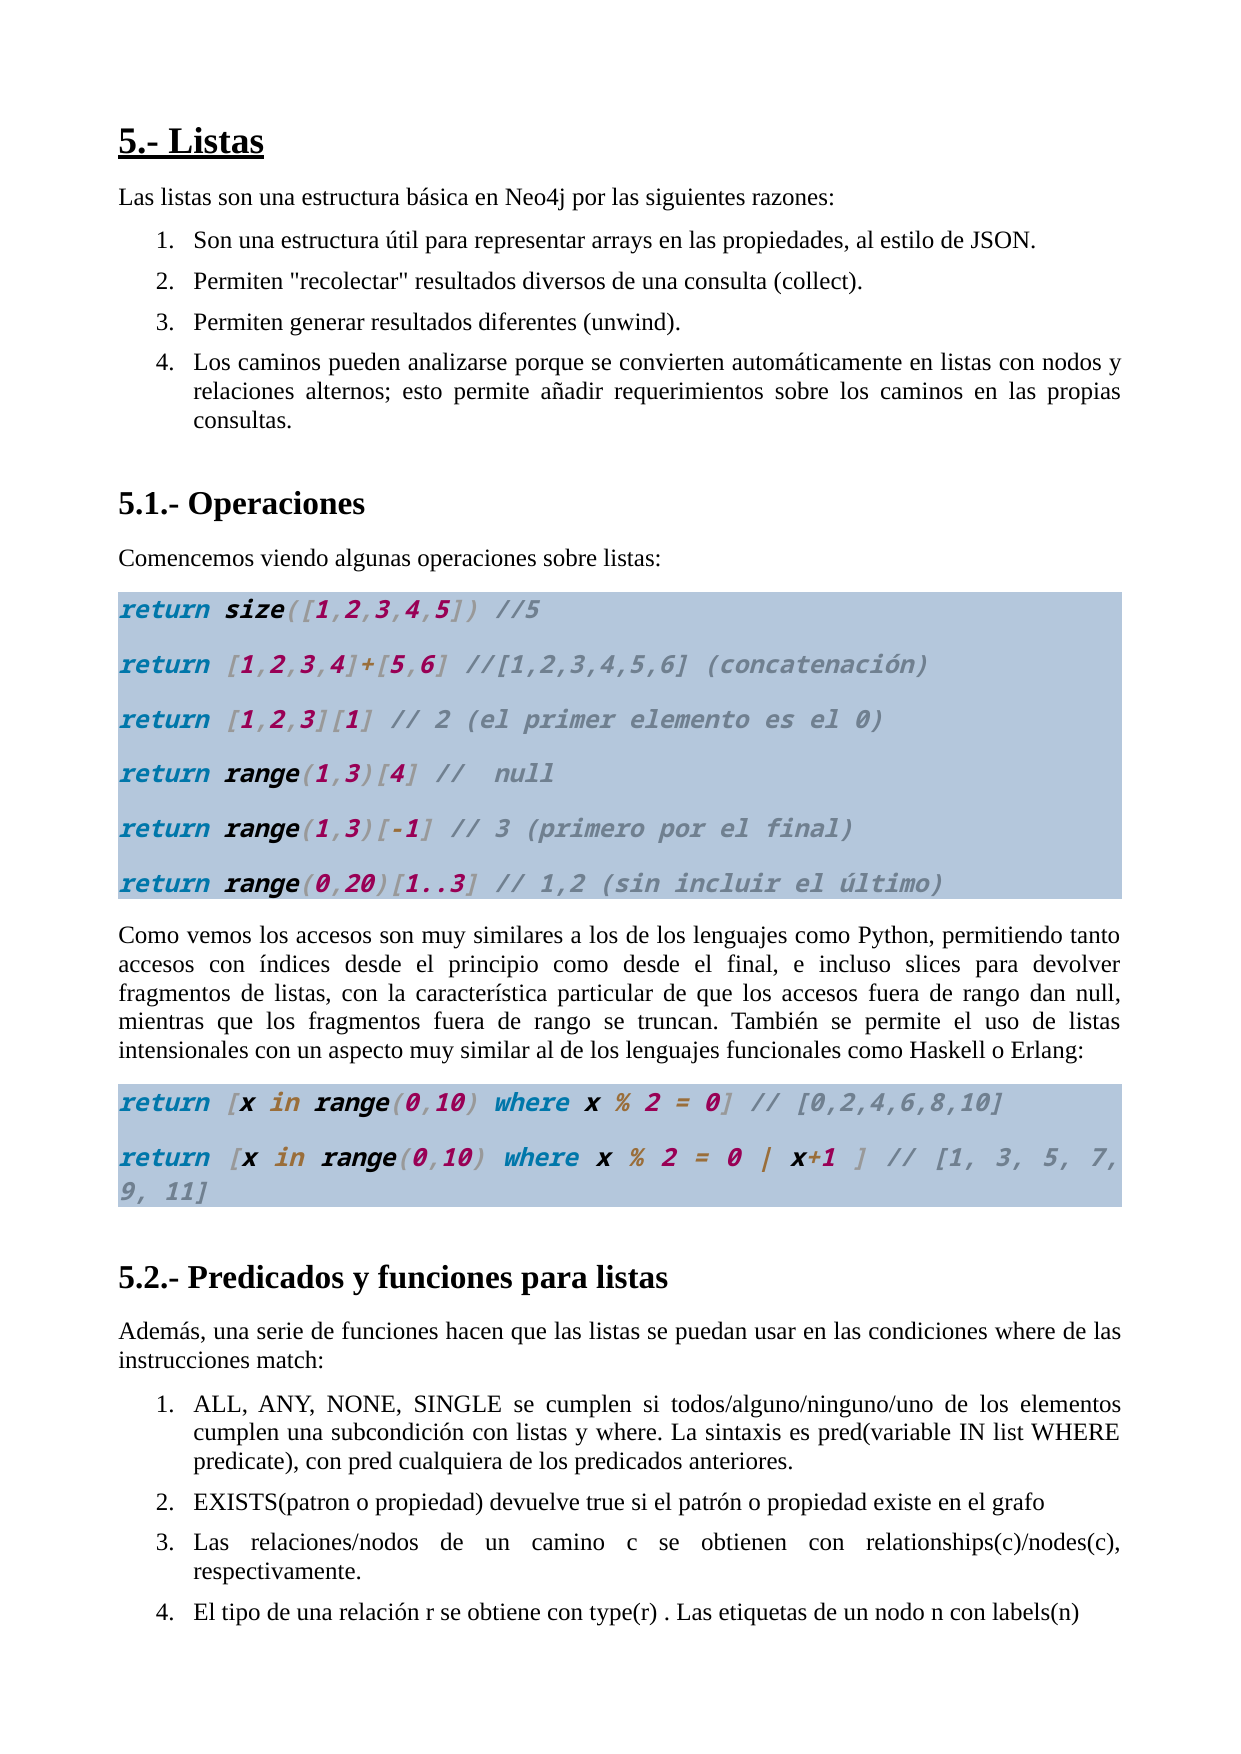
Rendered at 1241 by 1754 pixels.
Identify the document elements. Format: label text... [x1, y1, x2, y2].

list Son una estructura útil para representar arrays en las propiedades, al estilo de JSON. [156, 225, 1122, 254]
list Permiten generar resultados diferentes (unwind). [156, 307, 1122, 335]
text return size([1,2,3,4,5]) //5 [118, 592, 1122, 626]
text return [x in range(0,10) where x % 2 = 0] // [0,2,4,6,8,10] [118, 1084, 1122, 1118]
text return range(1,3)[-1] // 3 (primero por el final) [118, 811, 1122, 845]
text Como vemos los accesos son muy similares a los de los lenguajes como Python, permitiendo tanto accesos con índices desde el principio como desde el final, e incluso slices para devolver fragmentos de listas, con la característica particular de que los accesos fuera de rango dan null, mientras que los fragmentos fuera de rango se truncan. También se permite el uso de listas intensionales con un aspecto muy similar al de los lenguajes funcionales como Haskell o Erlang: [118, 920, 1122, 1064]
list Las relaciones/nodos de un camino c se obtienen con relationships(c)/nodes(c), respectivamente. [156, 1527, 1122, 1585]
text return range(0,20)[1..3] // 1,2 (sin incluir el último) [118, 865, 1122, 899]
text 5.2.- Predicados y funciones para listas [118, 1257, 1122, 1296]
list Permiten "recolectar" resultados diversos de una consulta (collect). [156, 266, 1122, 295]
text Además, una serie de funciones hacen que las listas se puedan usar en las condiciones where de las instrucciones match: [118, 1316, 1122, 1374]
list Los caminos pueden analizarse porque se convierten automáticamente en listas con nodos y relaciones alternos; esto permite añadir requerimientos sobre los caminos en las propias consultas. [156, 347, 1122, 433]
text return range(1,3)[4] // null [118, 756, 1122, 790]
text return [1,2,3][1] // 2 (el primer elemento es el 0) [118, 701, 1122, 735]
text 5.1.- Operaciones [118, 484, 1122, 522]
list ALL, ANY, NONE, SINGLE se cumplen si todos/alguno/ninguno/uno de los elementos cumplen una subcondición con listas y where. La sintaxis es pred(variable IN list WHERE predicate), con pred cualquiera de los predicados anteriores. [156, 1389, 1122, 1475]
list EXISTS(patron o propiedad) devuelve true si el patrón o propiedad existe en el grafo [156, 1487, 1122, 1516]
text Las listas son una estructura básica en Neo4j por las siguientes razones: [118, 182, 1122, 211]
list El tipo de una relación r se obtiene con type(r) . Las etiquetas de un nodo n con labels(n) [156, 1597, 1122, 1626]
text return [x in range(0,10) where x % 2 = 0 | x+1 ] // [1, 3, 5, 7, 9, 11] [118, 1139, 1122, 1207]
text return [1,2,3,4]+[5,6] //[1,2,3,4,5,6] (concatenación) [118, 647, 1122, 681]
text 5.- Listas [118, 118, 1122, 161]
text Comencemos viendo algunas operaciones sobre listas: [118, 543, 1122, 571]
